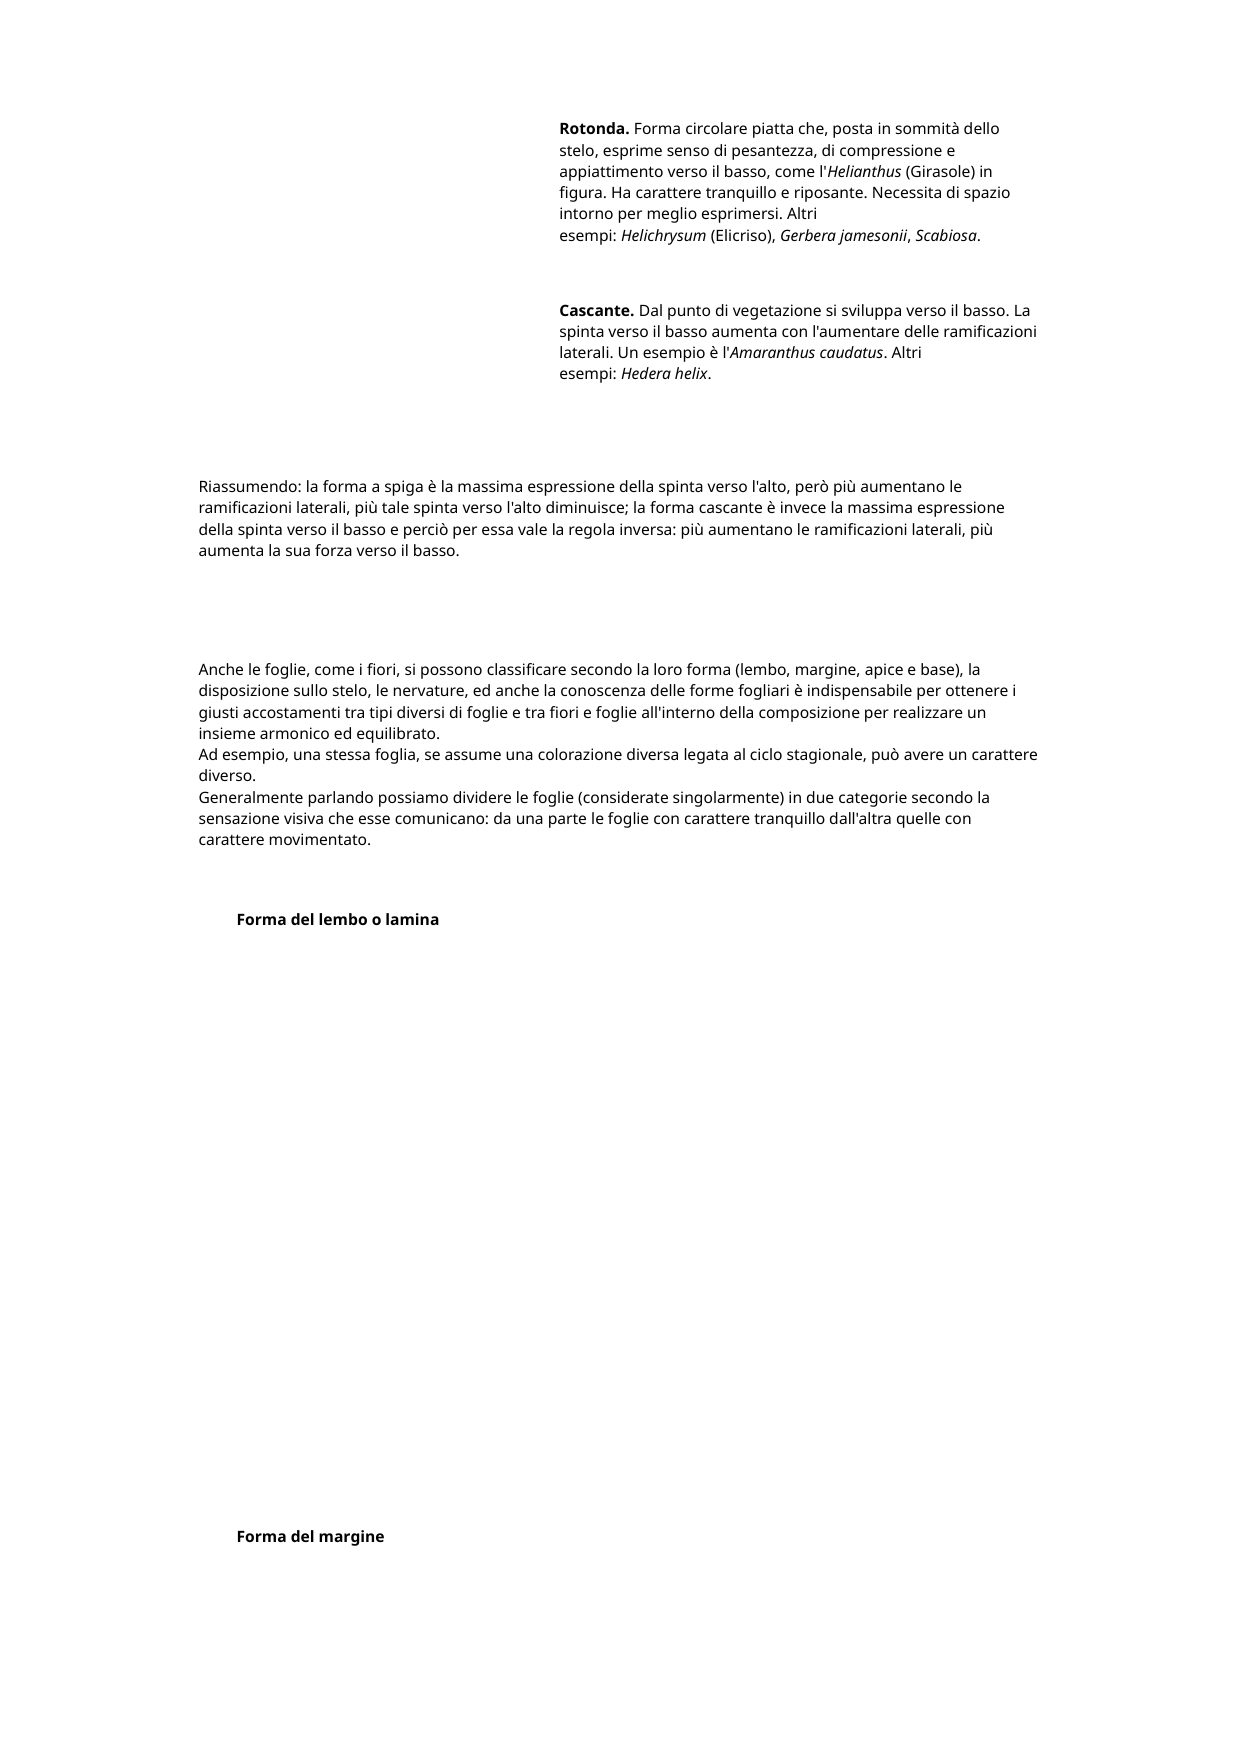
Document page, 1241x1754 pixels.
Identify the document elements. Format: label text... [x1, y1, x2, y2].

table_cell Rotonda. Forma circolare piatta che, posta in sommità dello stelo, esprime senso di pesantezza, di compressione e appiattimento verso il basso, come l'Helianthus (Girasole) in figura. Ha carattere tranquillo e riposante. Necessita di spazio intorno per meglio esprimersi. Altri esempi: Helichrysum (Elicriso), Gerbera jamesonii, Scabiosa. [559, 118, 1039, 299]
table_cell [198, 118, 378, 299]
table_cell [378, 299, 559, 476]
table_cell [200, 301, 357, 458]
table_cell [380, 120, 536, 276]
table_cell [198, 299, 378, 476]
table_cell [378, 118, 559, 299]
table_cell Cascante. Dal punto di vegetazione si sviluppa verso il basso. La spinta verso il basso aumenta con l'aumentare delle ramificazioni laterali. Un esempio è l'Amaranthus caudatus. Altri esempi: Hedera helix. [559, 299, 1039, 476]
table_header Forma del lembo o lamina Forma del margine [236, 909, 1004, 1577]
table_cell [200, 120, 357, 276]
table_header Riassumendo: la forma a spiga è la massima espressione della spinta verso l'alto, però più aumentano le ramificazioni laterali, più tale spinta verso l'alto diminuisce; la forma cascante è invece la massima espressione della spinta verso il basso e perciò per essa vale la regola inversa: più aumentano le ramificazioni laterali, più aumenta la sua forza verso il basso. Anche le foglie, come i fiori, si possono classificare secondo la loro forma (lembo, margine, apice e base), la disposizione sullo stelo, le nervature, ed anche la conoscenza delle forme fogliari è indispensabile per ottenere i giusti accostamenti tra tipi diversi di foglie e tra fiori e foglie all'interno della composizione per realizzare un insieme armonico ed equilibrato. Ad esempio, una stessa foglia, se assume una colorazione diversa legata al ciclo stagionale, può avere un carattere diverso. Generalmente parlando possiamo dividere le foglie (considerate singolarmente) in due categorie secondo la sensazione visiva che esse comunicano: da una parte le foglie con carattere tranquillo dall'altra quelle con carattere movimentato. [198, 118, 1042, 880]
table_cell [380, 301, 536, 458]
